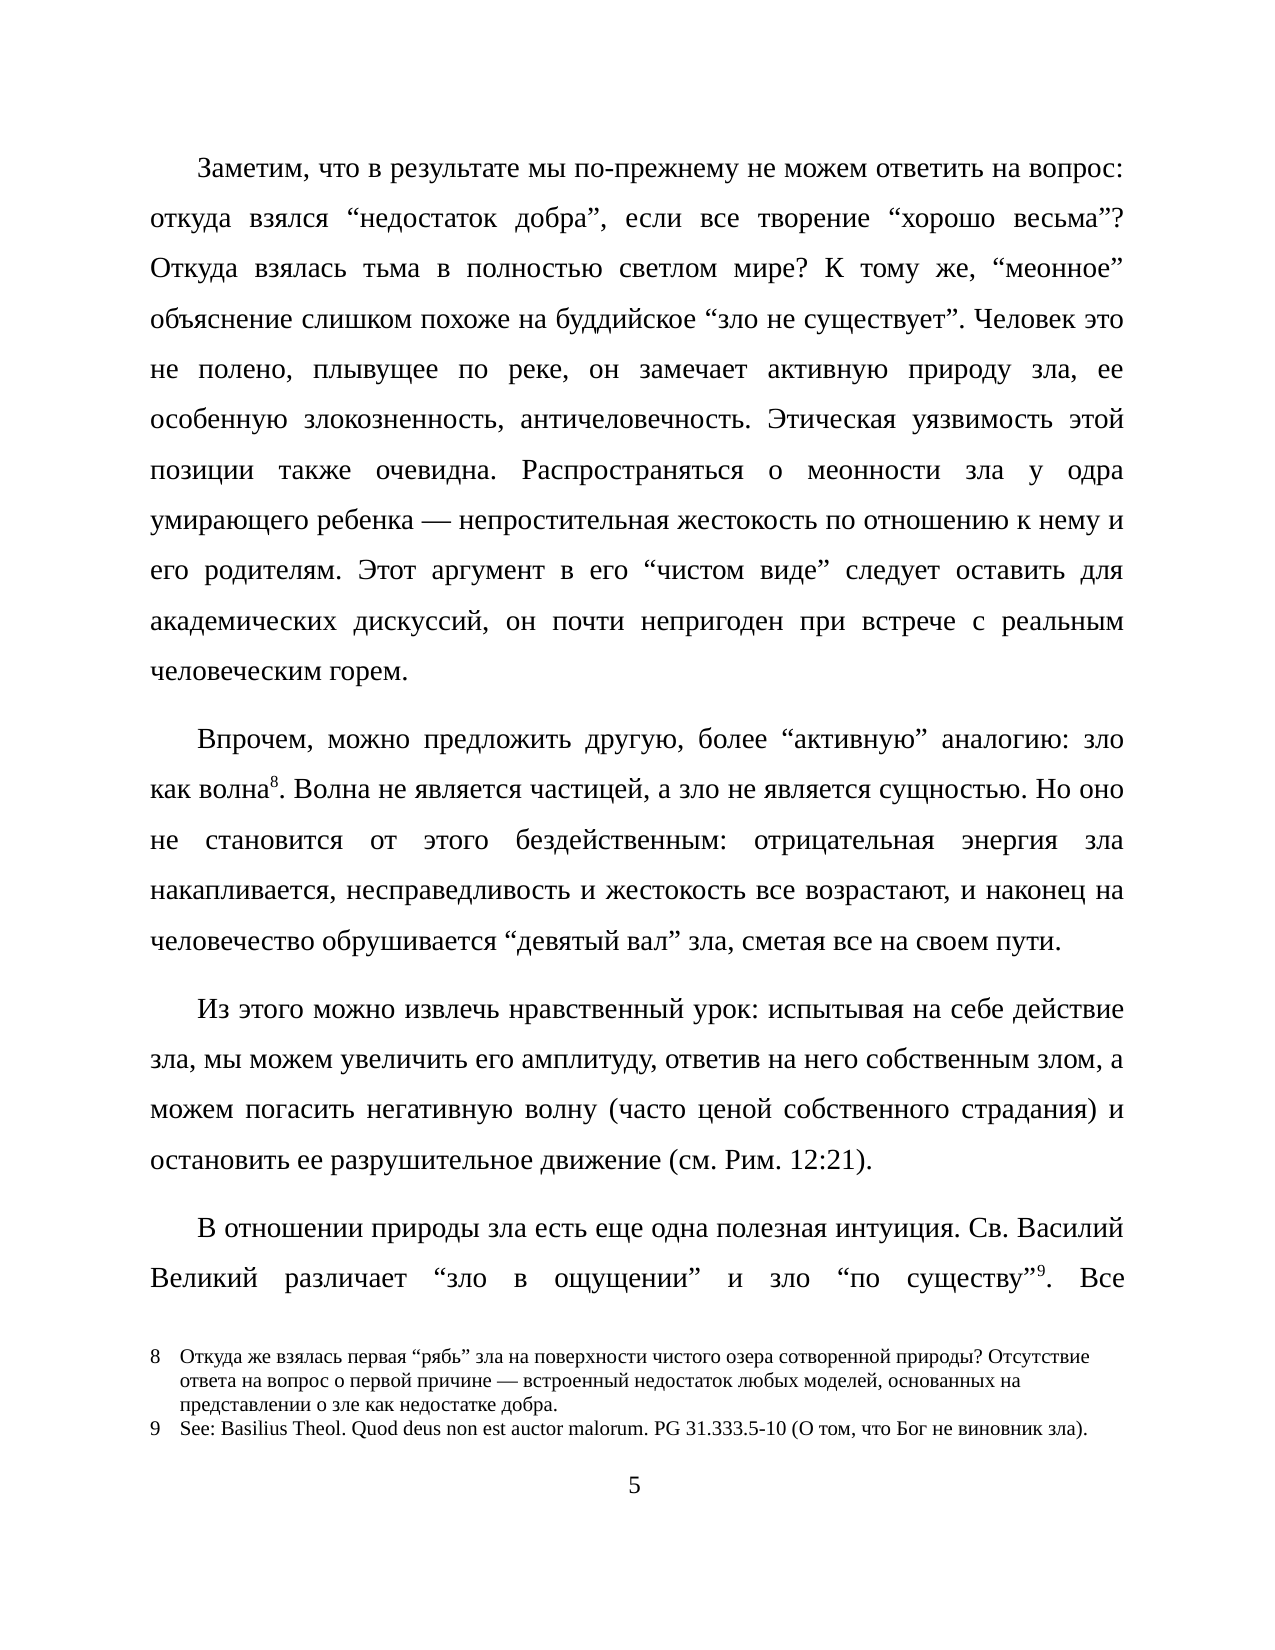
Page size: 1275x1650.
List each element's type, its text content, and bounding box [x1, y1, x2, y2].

text See: Basilius Theol. Quod deus non est auctor malorum. PG 31.333.5-10 (О том, что Бог не виновник зла). [150, 1416, 1125, 1440]
text Заметим, что в результате мы по-прежнему не можем ответить на вопрос: откуда взялся “недостаток добра”, если все творение “хорошо весьма”? Откуда взялась тьма в полностью светлом мире? К тому же, “меонное” объяснение слишком похоже на буддийское “зло не существует”. Человек это не полено, плывущее по реке, он замечает активную природу зла, ее особенную злокозненность, античеловечность. Этическая уязвимость этой позиции также очевидна. Распространяться о меонности зла у одра умирающего ребенка — непростительная жестокость по отношению к нему и его родителям. Этот аргумент в его “чистом виде” следует оставить для академических дискуссий, он почти непригоден при встрече с реальным человеческим горем. [150, 150, 1125, 687]
text Впрочем, можно предложить другую, более “активную” аналогию: зло как волна. Волна не является частицей, а зло не является сущностью. Но оно не становится от этого бездейственным: отрицательная энергия зла накапливается, несправедливость и жестокость все возрастают, и наконец на человечество обрушивается “девятый вал” зла, сметая все на своем пути. [150, 721, 1125, 956]
text В отношении природы зла есть еще одна полезная интуиция. Св. Василий Великий различает “зло в ощущении” и зло “по существу”. Все мучительное, неприятное для человека имеет свою причину в зле по существу (в грехе, в страстях). Например, войны, геноцид, убийства, притеснение слабых, бедность — следствие нравственной испорченности человека. Нам некого винить в своих бедах, кроме самих себя. Осознание этого факта дает некоторое утешение и смягчает остроту проблемы зла. [150, 1210, 1125, 1294]
text Из этого можно извлечь нравственный урок: испытывая на себе действие зла, мы можем увеличить его амплитуду, ответив на него собственным злом, а можем погасить негативную волну (часто ценой собственного страдания) и остановить ее разрушительное движение (см. Рим. 12:21). [150, 991, 1125, 1175]
text Откуда же взялась первая “рябь” зла на поверхности чистого озера сотворенной природы? Отсутствие ответа на вопрос о первой причине — встроенный недостаток любых моделей, основанных на представлении о зле как недостатке добра. [150, 1344, 1125, 1416]
